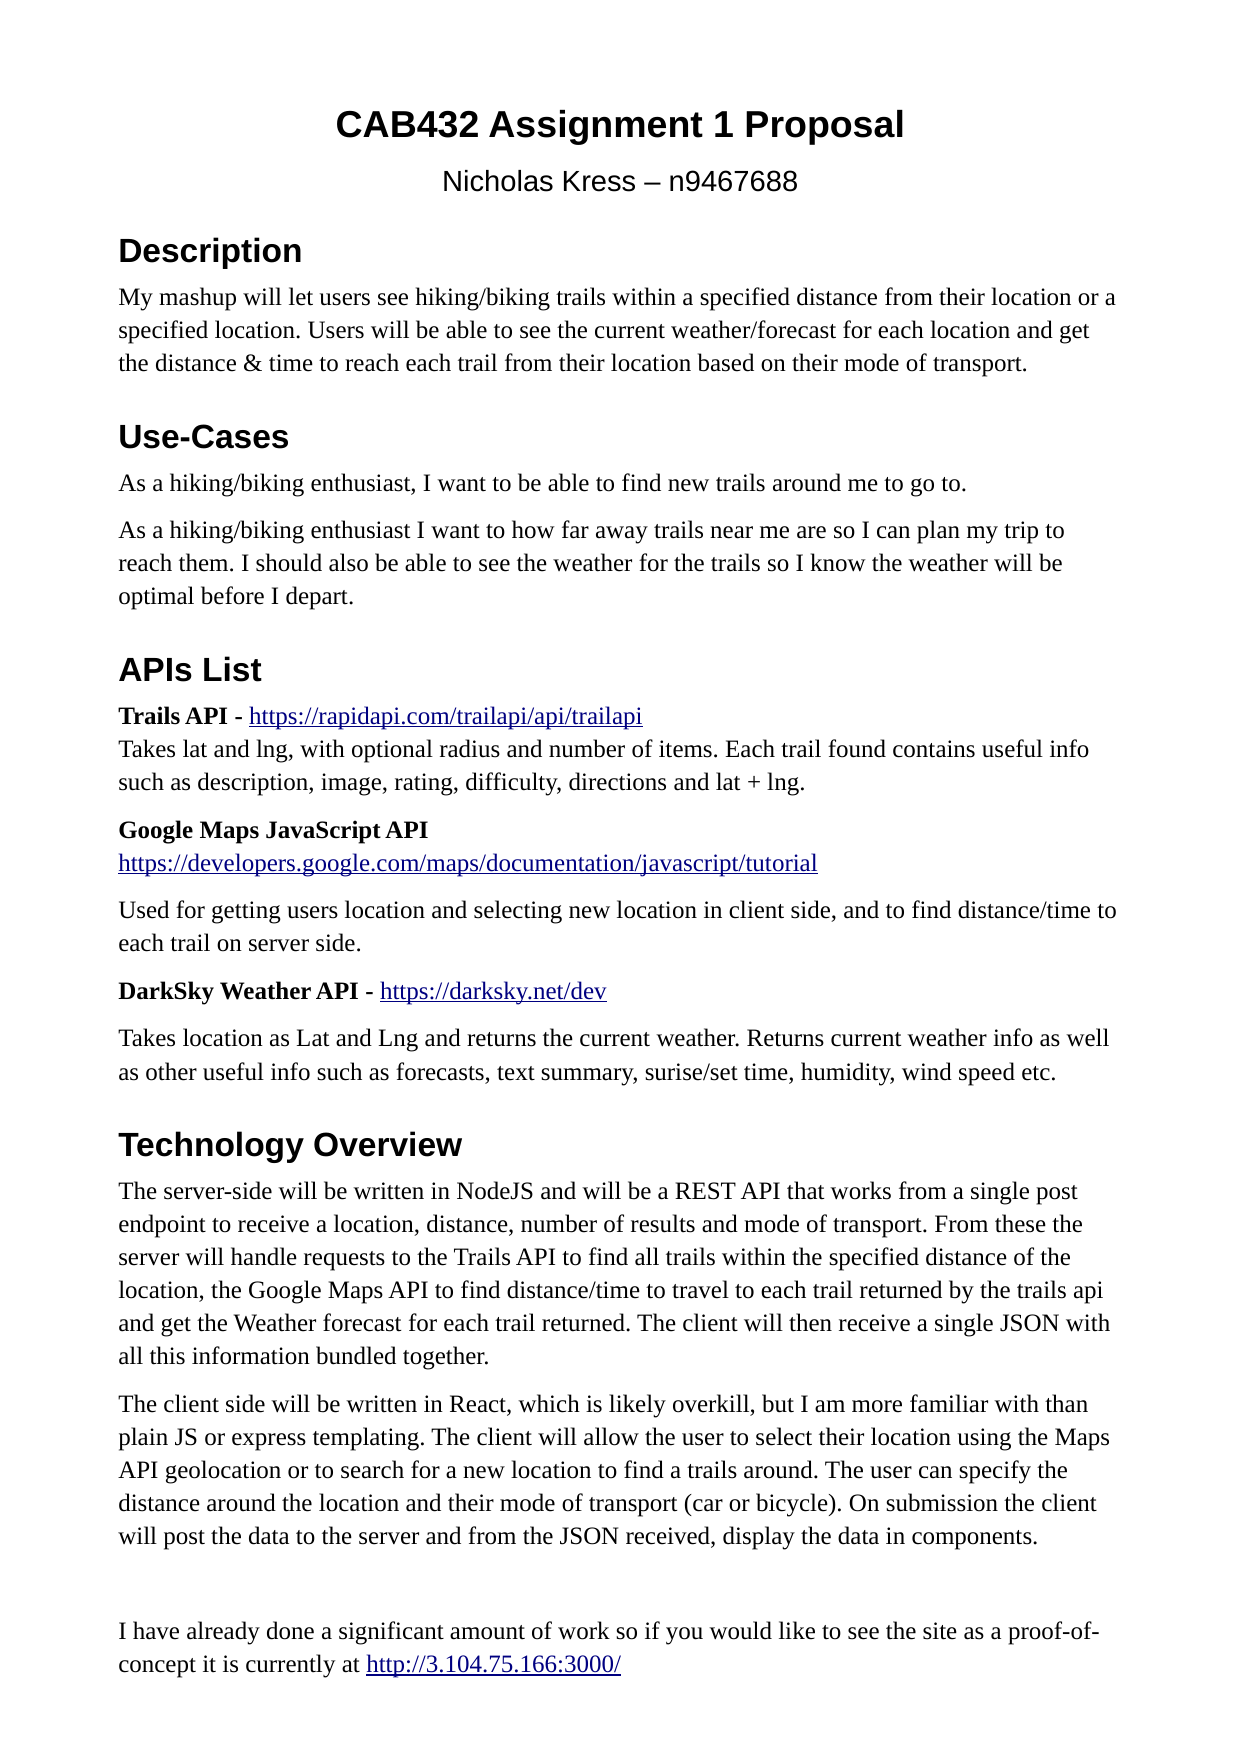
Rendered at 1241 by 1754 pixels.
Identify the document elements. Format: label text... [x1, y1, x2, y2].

text My mashup will let users see hiking/biking trails within a specified distance from their location or a specified location. Users will be able to see the current weather/forecast for each location and get the distance & time to reach each trail from their location based on their mode of transport. [118, 282, 1122, 377]
subtitle APIs List [118, 650, 1122, 688]
text I have already done a significant amount of work so if you would like to see the site as a proof-of-concept it is currently at http://3.104.75.166:3000/ [118, 1616, 1122, 1678]
text As a hiking/biking enthusiast I want to how far away trails near me are so I can plan my trip to reach them. I should also be able to see the weather for the trails so I know the weather will be optimal before I depart. [118, 515, 1122, 610]
text Google Maps JavaScript API https://developers.google.com/maps/documentation/javascript/tutorial [118, 815, 1122, 876]
text DarkSky Weather API - https://darksky.net/dev [118, 976, 1122, 1005]
text The server-side will be written in NodeJS and will be a REST API that works from a single post endpoint to receive a location, distance, number of results and mode of transport. From these the server will handle requests to the Trails API to find all trails within the specified distance of the location, the Google Maps API to find distance/time to travel to each trail returned by the trails api and get the Weather forecast for each trail returned. The client will then receive a single JSON with all this information bundled together. [118, 1176, 1122, 1370]
text As a hiking/biking enthusiast, I want to be able to find new trails around me to go to. [118, 468, 1122, 497]
text Used for getting users location and selecting new location in client side, and to find distance/time to each trail on server side. [118, 895, 1122, 957]
text Takes location as Lat and Lng and returns the current weather. Returns current weather info as well as other useful info such as forecasts, text summary, surise/set time, humidity, wind speed etc. [118, 1023, 1122, 1085]
subtitle Use-Cases [118, 417, 1122, 455]
subtitle Description [118, 231, 1122, 270]
subtitle Nicholas Kress – n9467688 [118, 164, 1122, 198]
title CAB432 Assignment 1 Proposal [118, 102, 1122, 145]
subtitle Technology Overview [118, 1125, 1122, 1164]
text The client side will be written in React, which is likely overkill, but I am more familiar with than plain JS or express templating. The client will allow the user to select their location using the Maps API geolocation or to search for a new location to find a trails around. The user can specify the distance around the location and their mode of transport (car or bicycle). On submission the client will post the data to the server and from the JSON received, display the data in components. [118, 1389, 1122, 1550]
text Trails API - https://rapidapi.com/trailapi/api/trailapi Takes lat and lng, with optional radius and number of items. Each trail found contains useful info such as description, image, rating, difficulty, directions and lat + lng. [118, 701, 1122, 796]
